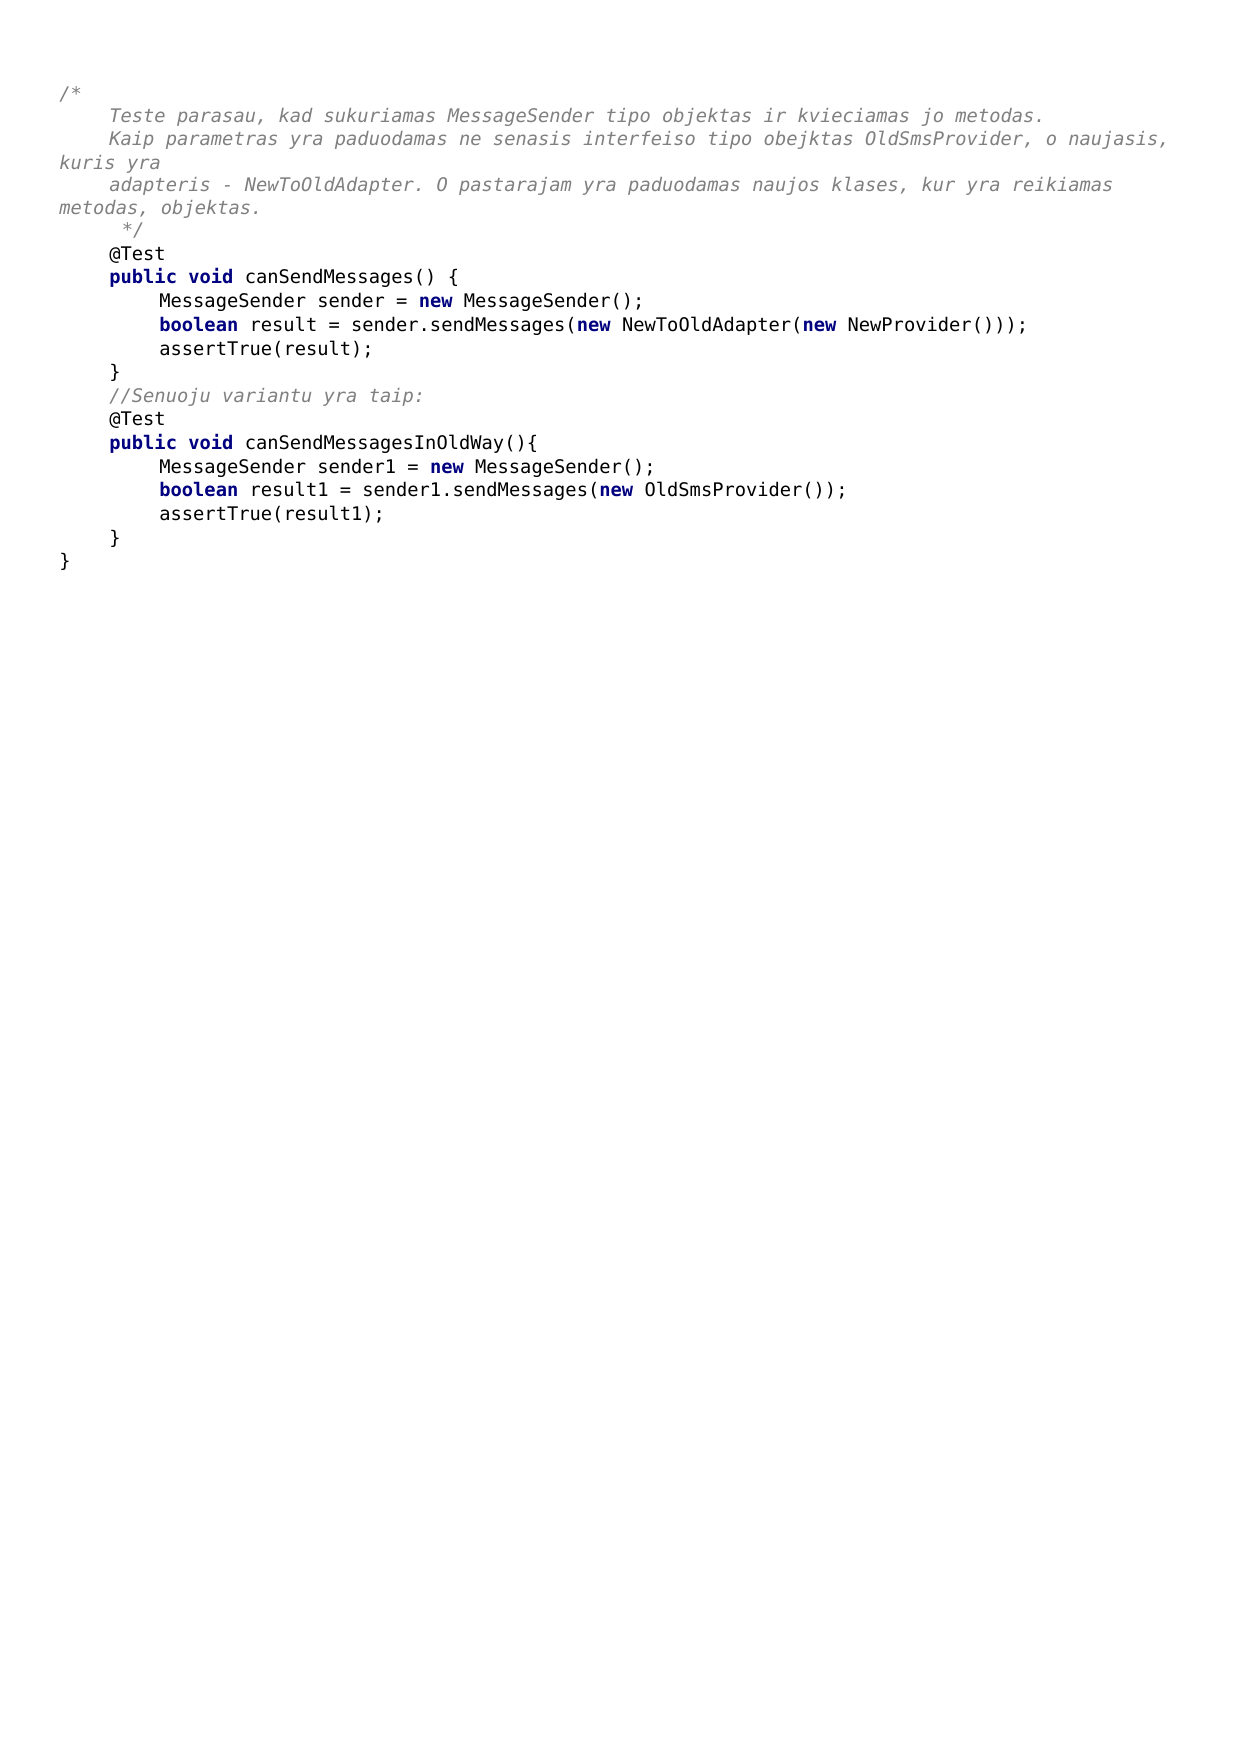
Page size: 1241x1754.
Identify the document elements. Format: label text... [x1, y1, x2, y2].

text assertTrue(result1); [59, 503, 1181, 527]
text //Senuoju variantu yra taip: [59, 385, 1181, 408]
text } [59, 361, 1181, 385]
text MessageSender sender1 = new MessageSender(); [59, 456, 1181, 479]
text assertTrue(result); [59, 337, 1181, 361]
text public void canSendMessagesInOldWay(){ [59, 432, 1181, 456]
text } [59, 550, 1181, 572]
text } [59, 527, 1181, 550]
text boolean result = sender.sendMessages(new NewToOldAdapter(new NewProvider())); [59, 314, 1181, 337]
text @Test [59, 408, 1181, 432]
text */ [59, 219, 1181, 243]
text Kaip parametras yra paduodamas ne senasis interfeiso tipo obejktas OldSmsProvider, o naujasis, kuris yra [59, 128, 1181, 174]
text @Test [59, 243, 1181, 267]
text public void canSendMessages() { [59, 267, 1181, 290]
text boolean result1 = sender1.sendMessages(new OldSmsProvider()); [59, 479, 1181, 503]
text adapteris - NewToOldAdapter. O pastarajam yra paduodamas naujos klases, kur yra reikiamas metodas, objektas. [59, 174, 1181, 219]
text /* [59, 83, 1181, 104]
text Teste parasau, kad sukuriamas MessageSender tipo objektas ir kvieciamas jo metodas. [59, 104, 1181, 128]
text MessageSender sender = new MessageSender(); [59, 290, 1181, 314]
